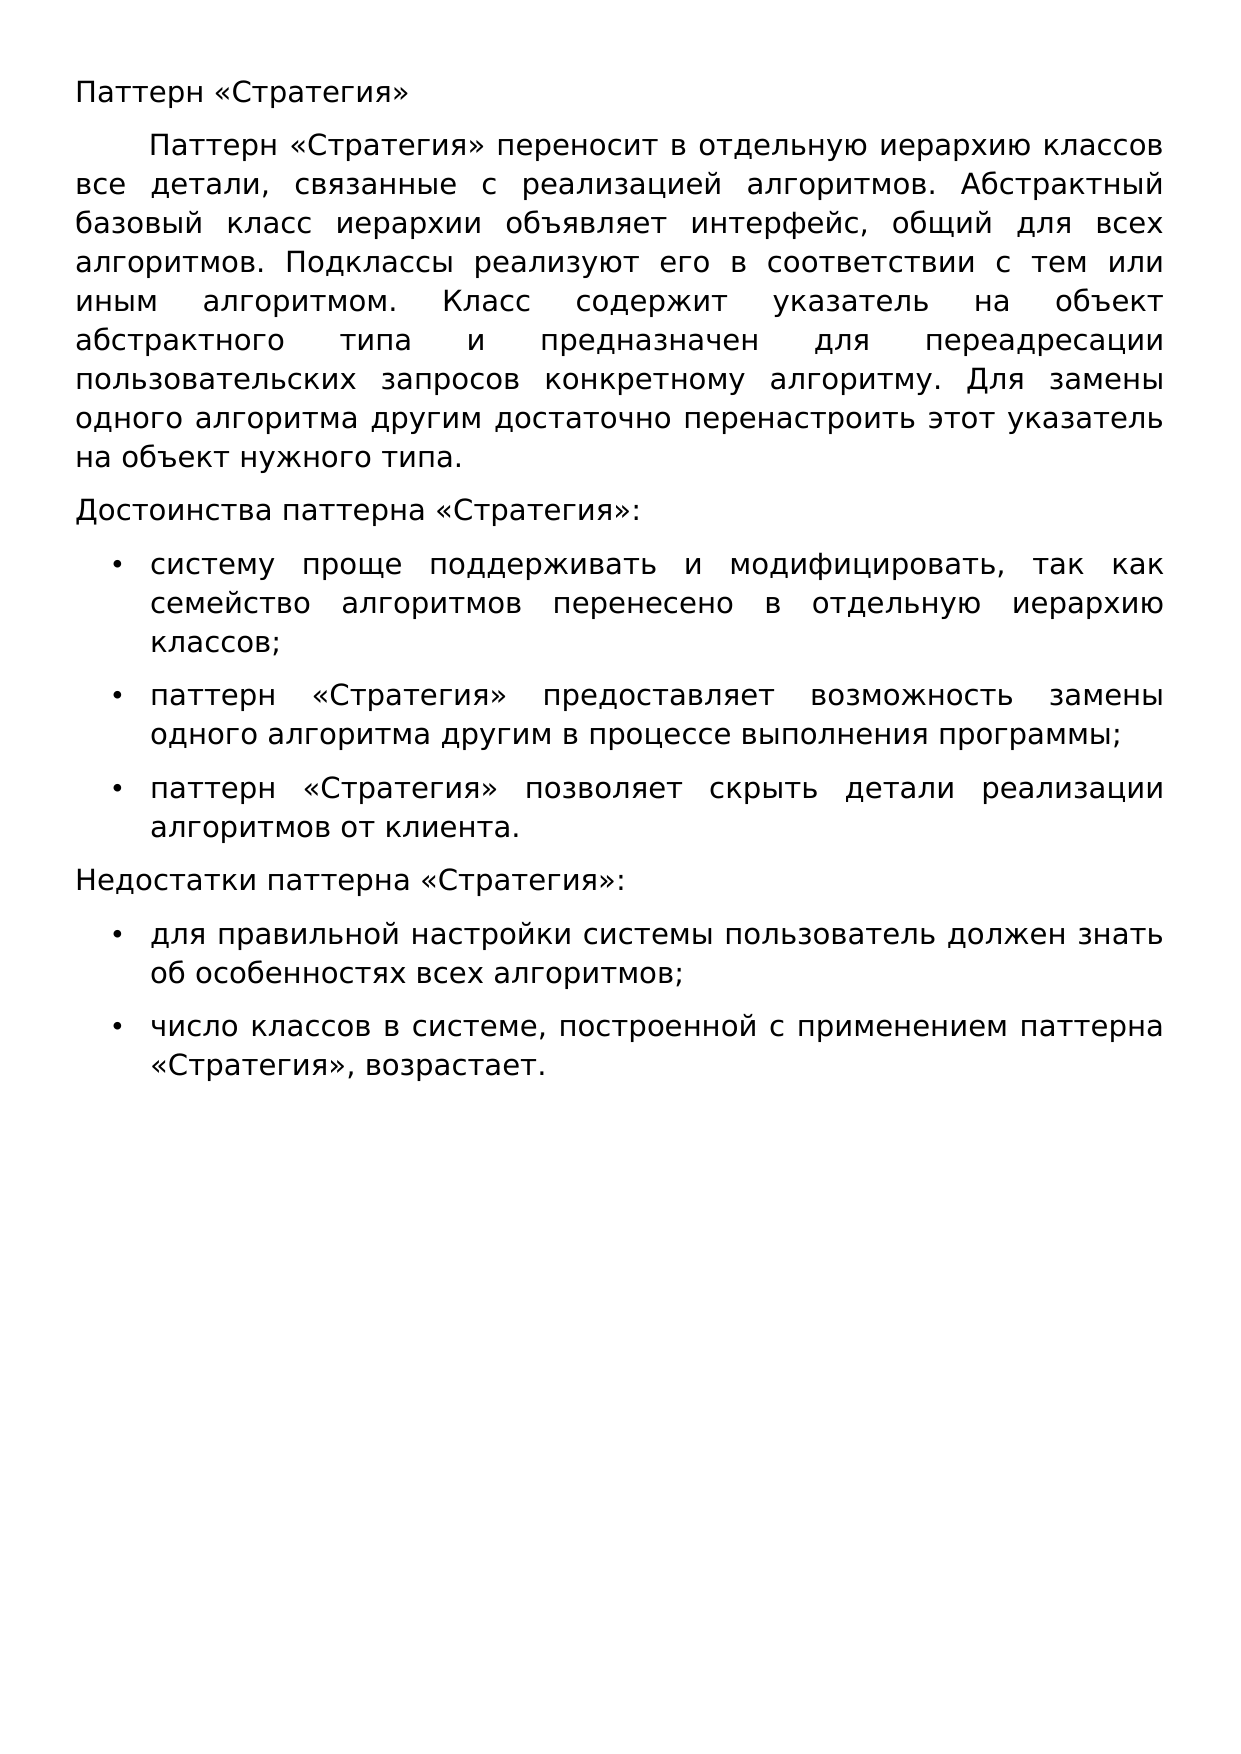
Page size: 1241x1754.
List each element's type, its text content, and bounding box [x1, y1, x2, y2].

list паттерн «Стратегия» предоставляет возможность замены одного алгоритма другим в процессе выполнения программы; [112, 679, 1165, 752]
text Паттерн «Стратегия» переносит в отдельную иерархию классов все детали, связанные с реализацией алгоритмов. Абстрактный базовый класс иерархии объявляет интерфейс, общий для всех алгоритмов. Подклассы реализуют его в соответствии с тем или иным алгоритмом. Класс содержит указатель на объект абстрактного типа и предназначен для переадресации пользовательских запросов конкретному алгоритму. Для замены одного алгоритма другим достаточно перенастроить этот указатель на объект нужного типа. [75, 128, 1165, 474]
text Недостатки паттерна «Стратегия»: [75, 864, 1165, 898]
list систему проще поддерживать и модифицировать, так как семейство алгоритмов перенесено в отдельную иерархию классов; [112, 547, 1165, 659]
list паттерн «Стратегия» позволяет скрыть детали реализации алгоритмов от клиента. [112, 771, 1165, 844]
list число классов в системе, построенной с применением паттерна «Стратегия», возрастает. [112, 1010, 1165, 1083]
list для правильной настройки системы пользователь должен знать об особенностях всех алгоритмов; [112, 917, 1165, 990]
text Паттерн «Стратегия» [75, 75, 1165, 109]
text Достоинства паттерна «Стратегия»: [75, 494, 1165, 528]
